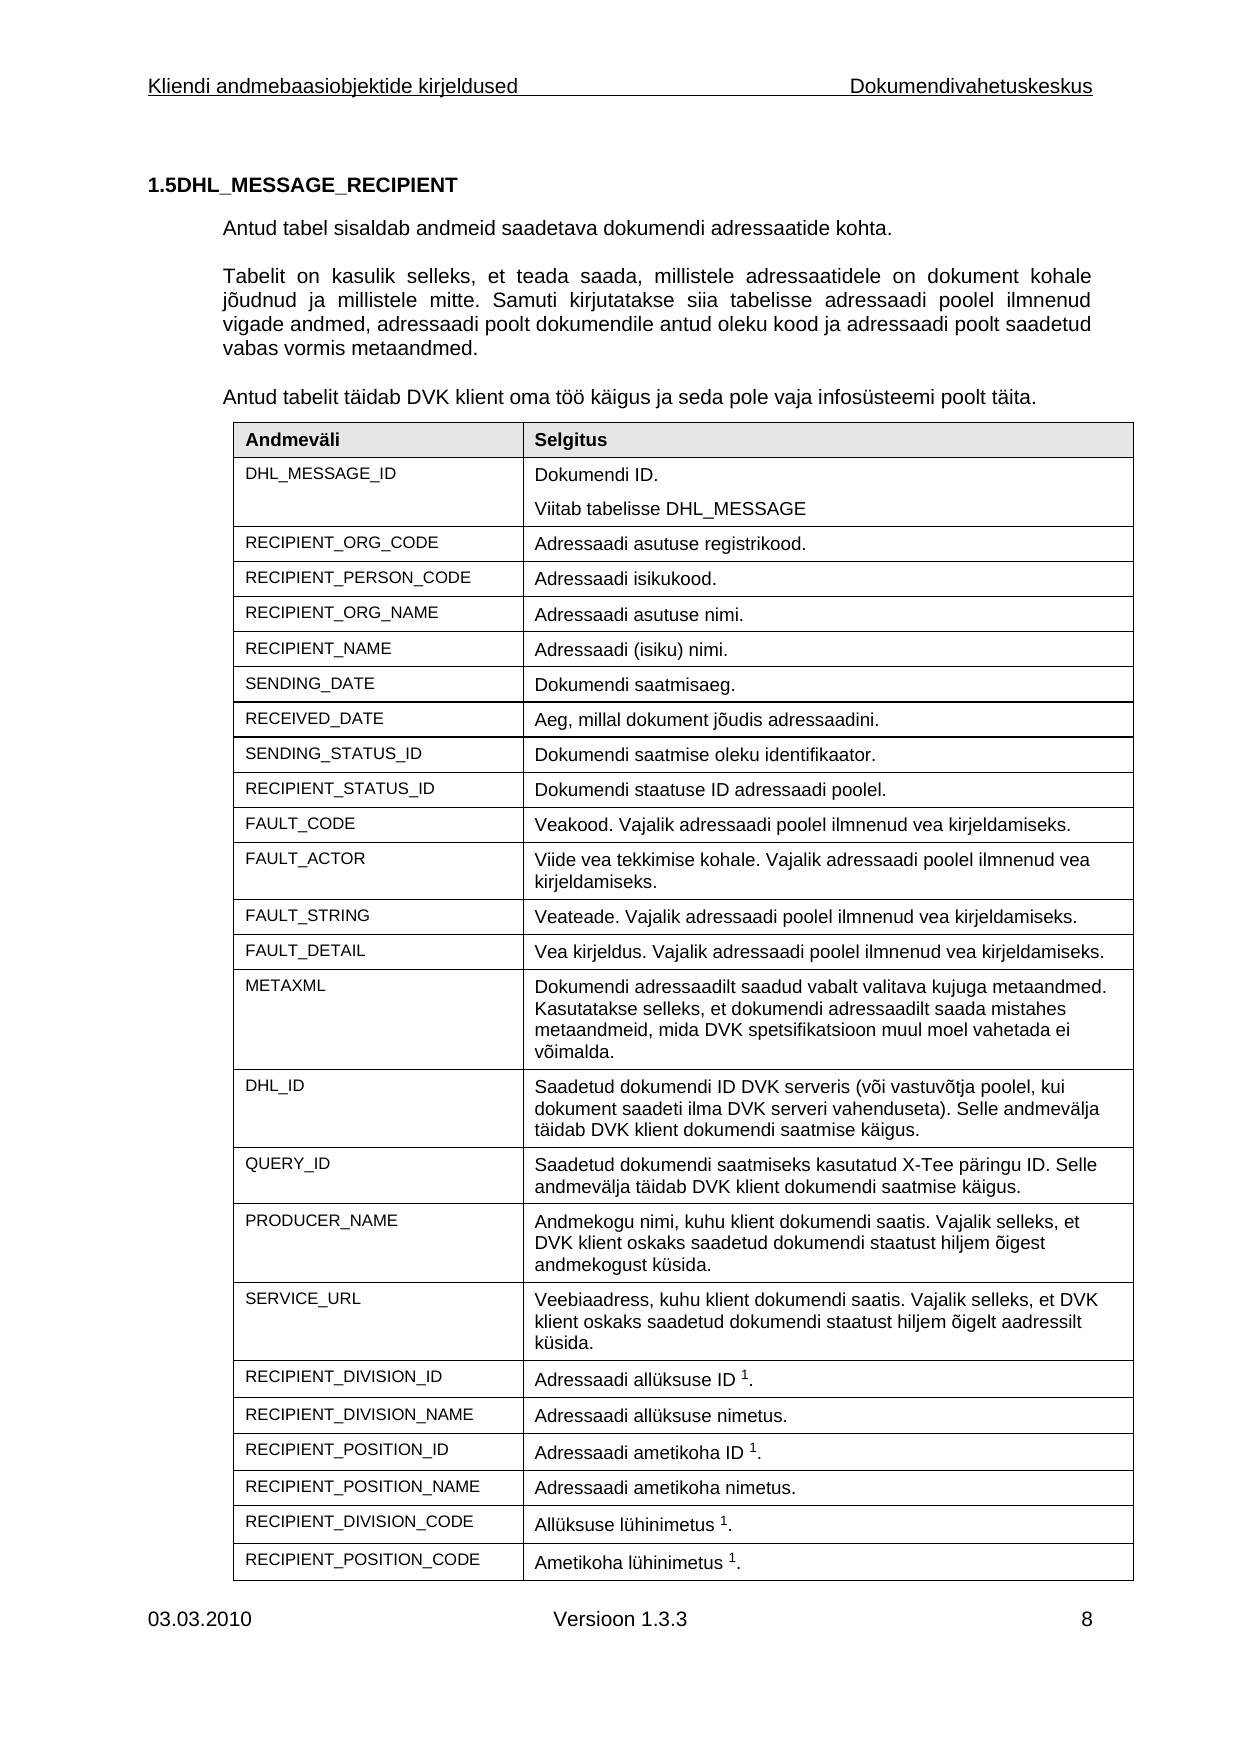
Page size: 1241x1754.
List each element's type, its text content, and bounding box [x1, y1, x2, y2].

table_cell RECIPIENT_DIVISION_ID [234, 1361, 523, 1397]
table_cell Adressaadi ametikoha nimetus. [524, 1471, 1133, 1505]
table_cell RECIPIENT_STATUS_ID [234, 773, 523, 807]
table_header Andmeväli [234, 423, 523, 457]
table_cell SENDING_DATE [234, 667, 523, 701]
table_cell Saadetud dokumendi saatmiseks kasutatud X-Tee päringu ID. Selle andmevälja täidab DVK klient dokumendi saatmise käigus. [524, 1148, 1133, 1203]
table_cell FAULT_DETAIL [234, 935, 523, 969]
table_cell RECIPIENT_ORG_NAME [234, 597, 523, 631]
table_cell METAXML [234, 970, 523, 1068]
table_cell Aeg, millal dokument jõudis adressaadini. [524, 703, 1133, 736]
table_cell Dokumendi staatuse ID adressaadi poolel. [524, 773, 1133, 807]
table_cell SENDING_STATUS_ID [234, 738, 523, 772]
table_cell RECIPIENT_POSITION_CODE [234, 1544, 523, 1580]
table_cell DHL_MESSAGE_ID [234, 458, 523, 526]
table_cell Vea kirjeldus. Vajalik adressaadi poolel ilmnenud vea kirjeldamiseks. [524, 935, 1133, 969]
table_cell Adressaadi allüksuse nimetus. [524, 1398, 1133, 1432]
table_cell FAULT_STRING [234, 900, 523, 933]
table_cell RECIPIENT_PERSON_CODE [234, 562, 523, 596]
table_cell RECEIVED_DATE [234, 703, 523, 736]
table_cell Adressaadi asutuse nimi. [524, 597, 1133, 631]
table_cell FAULT_ACTOR [234, 843, 523, 898]
table_cell PRODUCER_NAME [234, 1204, 523, 1282]
table_cell Allüksuse lühinimetus 1. [524, 1506, 1133, 1542]
table_cell Veebiaadress, kuhu klient dokumendi saatis. Vajalik selleks, et DVK klient oskaks saadetud dokumendi staatust hiljem õigelt aadressilt küsida. [524, 1283, 1133, 1360]
table_cell Veakood. Vajalik adressaadi poolel ilmnenud vea kirjeldamiseks. [524, 808, 1133, 842]
table_cell RECIPIENT_ORG_CODE [234, 527, 523, 561]
table_cell RECIPIENT_POSITION_NAME [234, 1471, 523, 1505]
table_cell Adressaadi (isiku) nimi. [524, 632, 1133, 666]
table_header Selgitus [524, 423, 1133, 457]
table_cell Adressaadi asutuse registrikood. [524, 527, 1133, 561]
table_cell Andmekogu nimi, kuhu klient dokumendi saatis. Vajalik selleks, et DVK klient oskaks saadetud dokumendi staatust hiljem õigest andmekogust küsida. [524, 1204, 1133, 1282]
text Antud tabel sisaldab andmeid saadetava dokumendi adressaatide kohta. [223, 215, 1093, 239]
table_cell Saadetud dokumendi ID DVK serveris (või vastuvõtja poolel, kui dokument saadeti ilma DVK serveri vahenduseta). Selle andmevälja täidab DVK klient dokumendi saatmise käigus. [524, 1070, 1133, 1147]
table_cell Adressaadi isikukood. [524, 562, 1133, 596]
table_cell Adressaadi ametikoha ID 1. [524, 1434, 1133, 1470]
table_cell RECIPIENT_DIVISION_CODE [234, 1506, 523, 1542]
table_cell QUERY_ID [234, 1148, 523, 1203]
table_cell Dokumendi saatmisaeg. [524, 667, 1133, 701]
table_cell SERVICE_URL [234, 1283, 523, 1360]
text Antud tabelit täidab DVK klient oma töö käigus ja seda pole vaja infosüsteemi poolt täita. [223, 385, 1093, 409]
table_cell Veateade. Vajalik adressaadi poolel ilmnenud vea kirjeldamiseks. [524, 900, 1133, 933]
table_cell Adressaadi allüksuse ID 1. [524, 1361, 1133, 1397]
table_cell Ametikoha lühinimetus 1. [524, 1544, 1133, 1580]
table_cell FAULT_CODE [234, 808, 523, 842]
table_cell RECIPIENT_POSITION_ID [234, 1434, 523, 1470]
subtitle DHL_MESSAGE_RECIPIENT [148, 173, 1093, 197]
text Tabelit on kasulik selleks, et teada saada, millistele adressaatidele on dokument kohale jõudnud ja millistele mitte. Samuti kirjutatakse siia tabelisse adressaadi poolel ilmnenud vigade andmed, adressaadi poolt dokumendile antud oleku kood ja adressaadi poolt saadetud vabas vormis metaandmed. [223, 264, 1093, 360]
table_cell Dokumendi saatmise oleku identifikaator. [524, 738, 1133, 772]
table_cell DHL_ID [234, 1070, 523, 1147]
table_cell Dokumendi adressaadilt saadud vabalt valitava kujuga metaandmed. Kasutatakse selleks, et dokumendi adressaadilt saada mistahes metaandmeid, mida DVK spetsifikatsioon muul moel vahetada ei võimalda. [524, 970, 1133, 1068]
table_cell RECIPIENT_DIVISION_NAME [234, 1398, 523, 1432]
table_cell RECIPIENT_NAME [234, 632, 523, 666]
table_cell Dokumendi ID. Viitab tabelisse DHL_MESSAGE [524, 458, 1133, 526]
table_cell Viide vea tekkimise kohale. Vajalik adressaadi poolel ilmnenud vea kirjeldamiseks. [524, 843, 1133, 898]
